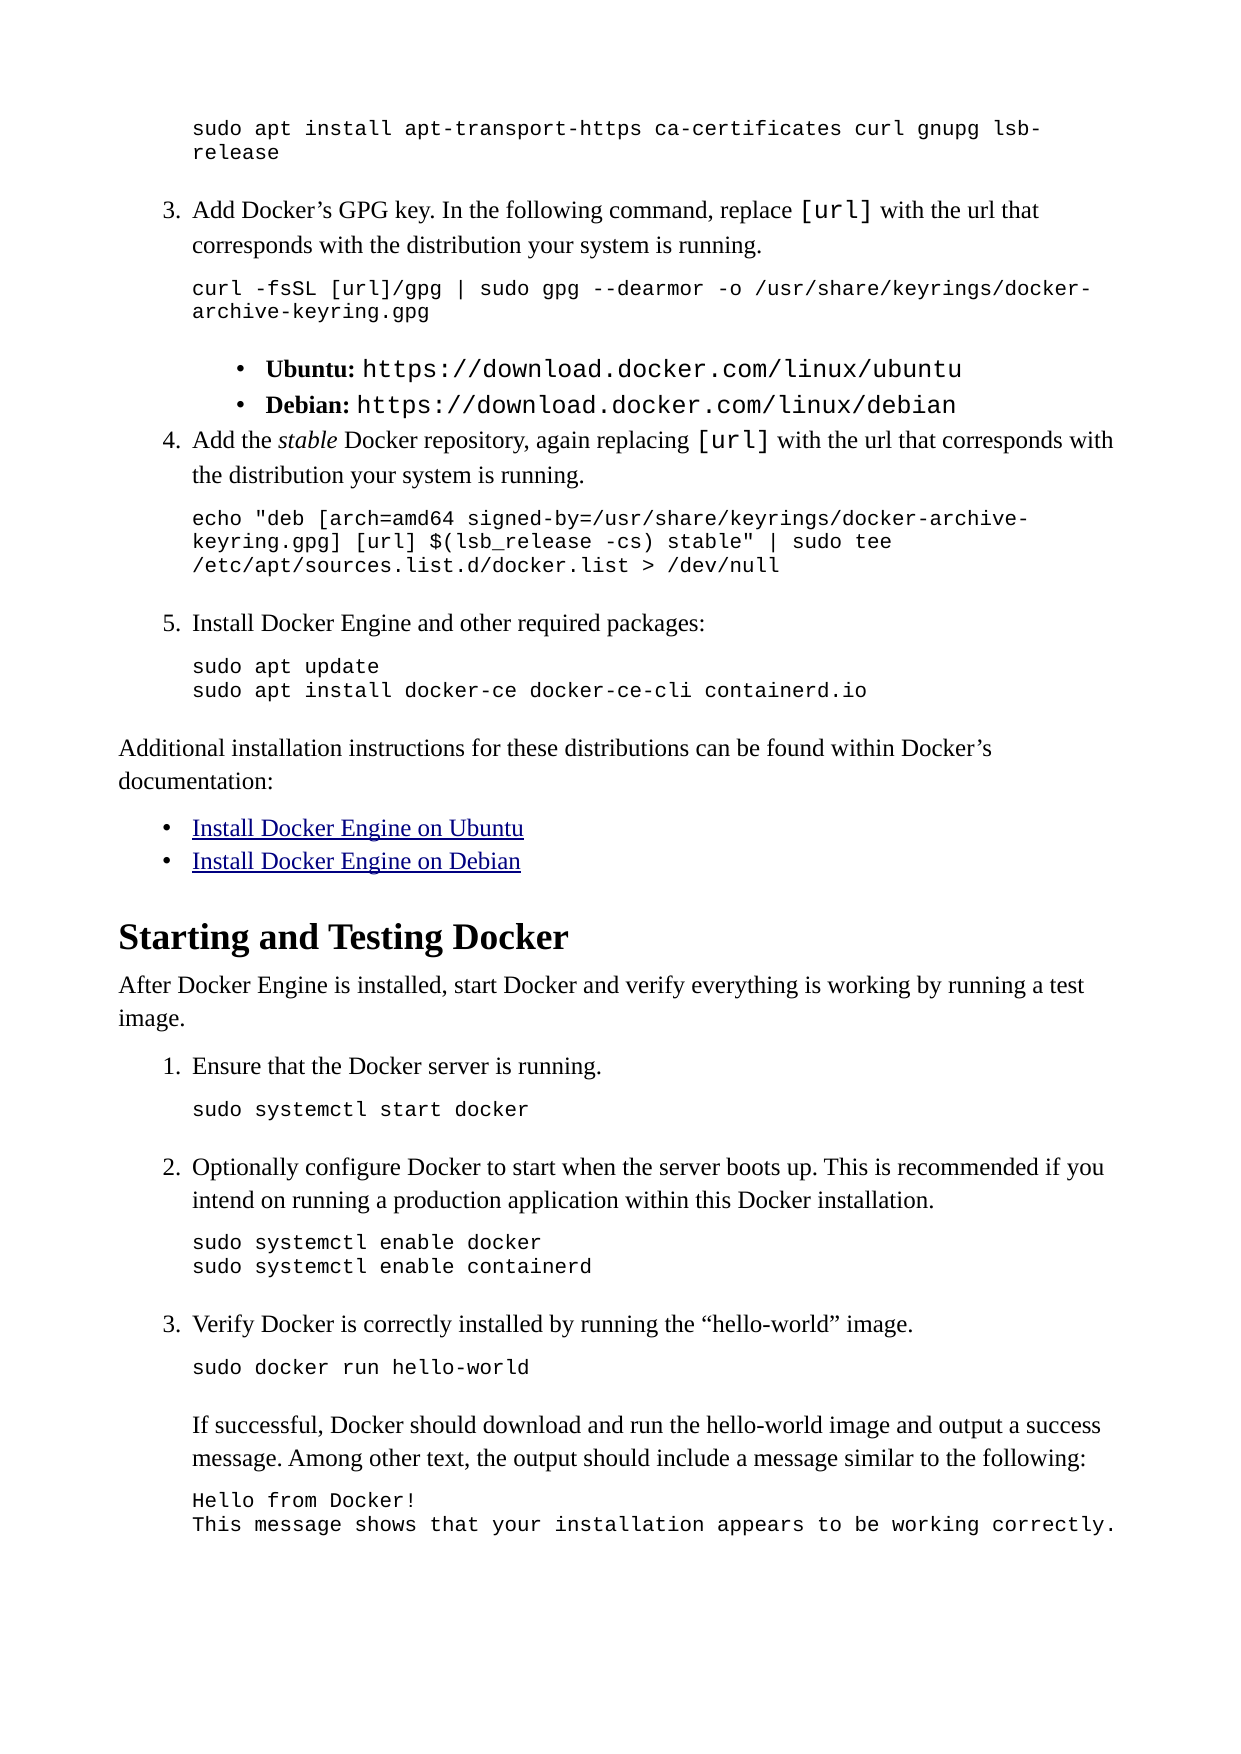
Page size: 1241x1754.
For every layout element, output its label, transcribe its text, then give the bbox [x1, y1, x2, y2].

text After Docker Engine is installed, start Docker and verify everything is working by running a test image. [118, 970, 1122, 1032]
list Ubuntu: https://download.docker.com/linux/ubuntu [236, 354, 1122, 385]
list sudo systemctl enable docker [162, 1232, 1122, 1256]
text Additional installation instructions for these distributions can be found within Docker’s documentation: [118, 733, 1122, 794]
list Add the stable Docker repository, again replacing [url] with the url that corresponds with the distribution your system is running. [162, 425, 1122, 489]
list sudo apt install apt-transport-https ca-certificates curl gnupg lsb-release [162, 118, 1122, 165]
list sudo docker run hello-world [162, 1357, 1122, 1380]
list Install Docker Engine on Ubuntu [162, 813, 1122, 842]
list This message shows that your installation appears to be working correctly. [162, 1514, 1122, 1538]
list Optionally configure Docker to start when the server boots up. This is recommended if you intend on running a production application within this Docker installation. [162, 1152, 1122, 1213]
list Verify Docker is correctly installed by running the “hello-world” image. [162, 1309, 1122, 1338]
list Install Docker Engine on Debian [162, 846, 1122, 875]
list sudo apt update [162, 656, 1122, 679]
list echo "deb [arch=amd64 signed-by=/usr/share/keyrings/docker-archive-keyring.gpg] [url] $(lsb_release -cs) stable" | sudo tee /etc/apt/sources.list.d/docker.list > /dev/null [162, 508, 1122, 579]
list If successful, Docker should download and run the hello-world image and output a success message. Among other text, the output should include a message similar to the following: [162, 1410, 1122, 1472]
list Install Docker Engine and other required packages: [162, 608, 1122, 637]
list sudo apt install docker-ce docker-ce-cli containerd.io [162, 679, 1122, 703]
list Add Docker’s GPG key. In the following command, replace [url] with the url that corresponds with the distribution your system is running. [162, 195, 1122, 259]
list Ensure that the Docker server is running. [162, 1051, 1122, 1080]
subtitle Starting and Testing Docker [118, 915, 1122, 958]
list sudo systemctl enable containerd [162, 1256, 1122, 1280]
list Hello from Docker! [162, 1491, 1122, 1514]
list sudo systemctl start docker [162, 1099, 1122, 1122]
list curl -fsSL [url]/gpg | sudo gpg --dearmor -o /usr/share/keyrings/docker-archive-keyring.gpg [162, 278, 1122, 325]
list Debian: https://download.docker.com/linux/debian [236, 390, 1122, 421]
